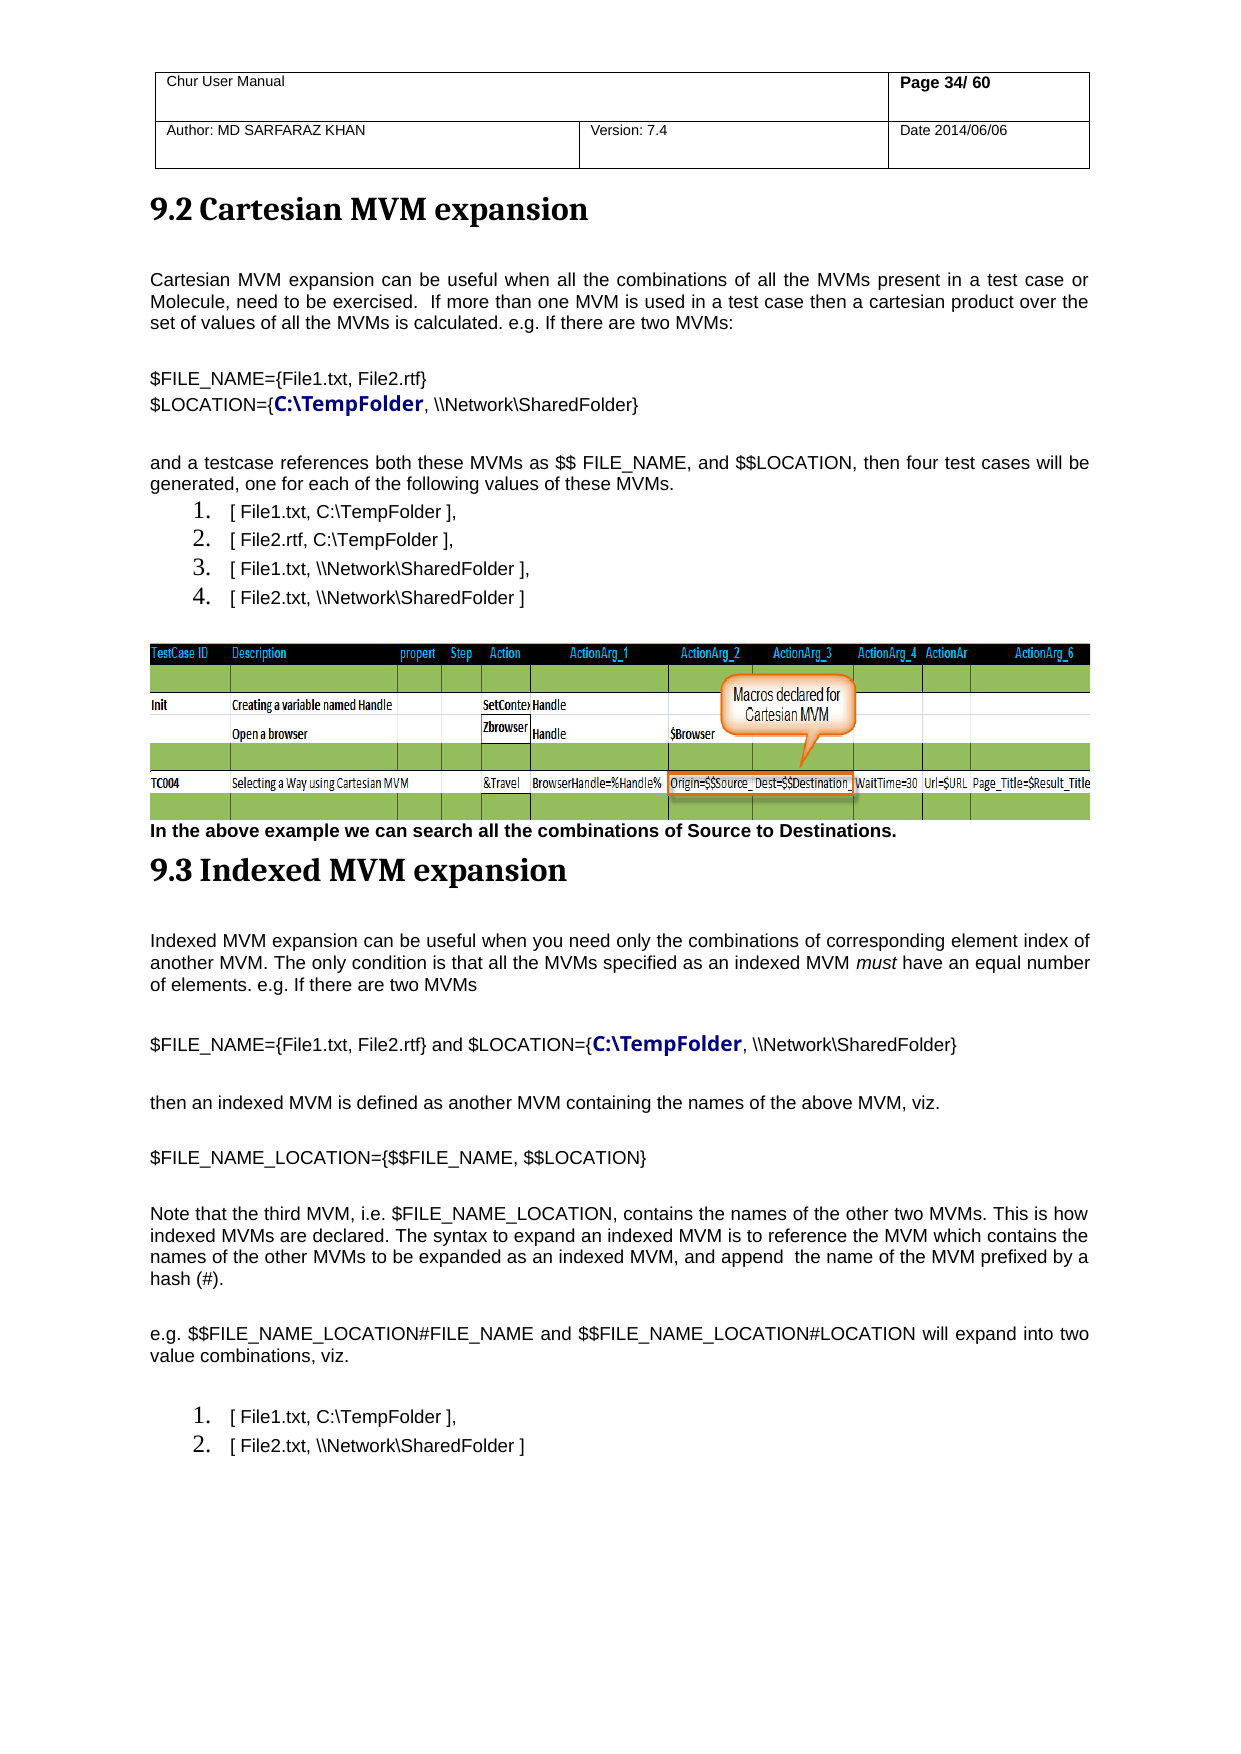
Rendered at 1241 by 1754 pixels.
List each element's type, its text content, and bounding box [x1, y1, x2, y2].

list [ File2.txt, \\Network\SharedFolder ] [192, 1429, 1090, 1458]
picture [150, 643, 1091, 820]
list [ File1.txt, C:\TempFolder ], [192, 1400, 1090, 1429]
text $FILE_NAME={File1.txt, File2.rtf} [150, 368, 1090, 389]
text $FILE_NAME={File1.txt, File2.rtf} and $LOCATION={C:\TempFolder, \\Network\SharedFolder} [150, 1029, 1090, 1057]
text and a testcase references both these MVMs as $$ FILE_NAME, and $$LOCATION, then four test cases will be generated, one for each of the following values of these MVMs. [150, 452, 1090, 495]
text Indexed MVM expansion can be useful when you need only the combinations of corresponding element index of another MVM. The only condition is that all the MVMs specified as an indexed MVM must have an equal number of elements. e.g. If there are two MVMs [150, 930, 1090, 995]
list [ File2.rtf, C:\TempFolder ], [192, 523, 1090, 552]
list [ File2.txt, \\Network\SharedFolder ] [192, 581, 1090, 610]
subtitle 9.2 Cartesian MVM expansion [150, 190, 1090, 228]
text Note that the third MVM, i.e. $FILE_NAME_LOCATION, contains the names of the other two MVMs. This is how indexed MVMs are declared. The syntax to expand an indexed MVM is to reference the MVM which contains the names of the other MVMs to be expanded as an indexed MVM, and append the name of the MVM prefixed by a hash (#). [150, 1203, 1090, 1289]
text Cartesian MVM expansion can be useful when all the combinations of all the MVMs present in a test case or Molecule, need to be exercised. If more than one MVM is used in a test case then a cartesian product over the set of values of all the MVMs is calculated. e.g. If there are two MVMs: [150, 269, 1090, 333]
text e.g. $$FILE_NAME_LOCATION#FILE_NAME and $$FILE_NAME_LOCATION#LOCATION will expand into two value combinations, viz. [150, 1323, 1090, 1366]
text In the above example we can search all the combinations of Source to Destinations. [150, 820, 1090, 841]
list [ File1.txt, C:\TempFolder ], [192, 495, 1090, 523]
text then an indexed MVM is defined as another MVM containing the names of the above MVM, viz. [150, 1092, 1090, 1113]
list [ File1.txt, \\Network\SharedFolder ], [192, 552, 1090, 581]
text $FILE_NAME_LOCATION={$$FILE_NAME, $$LOCATION} [150, 1147, 1090, 1169]
subtitle 9.3 Indexed MVM expansion [150, 851, 1090, 890]
text $LOCATION={C:\TempFolder, \\Network\SharedFolder} [150, 389, 1090, 418]
